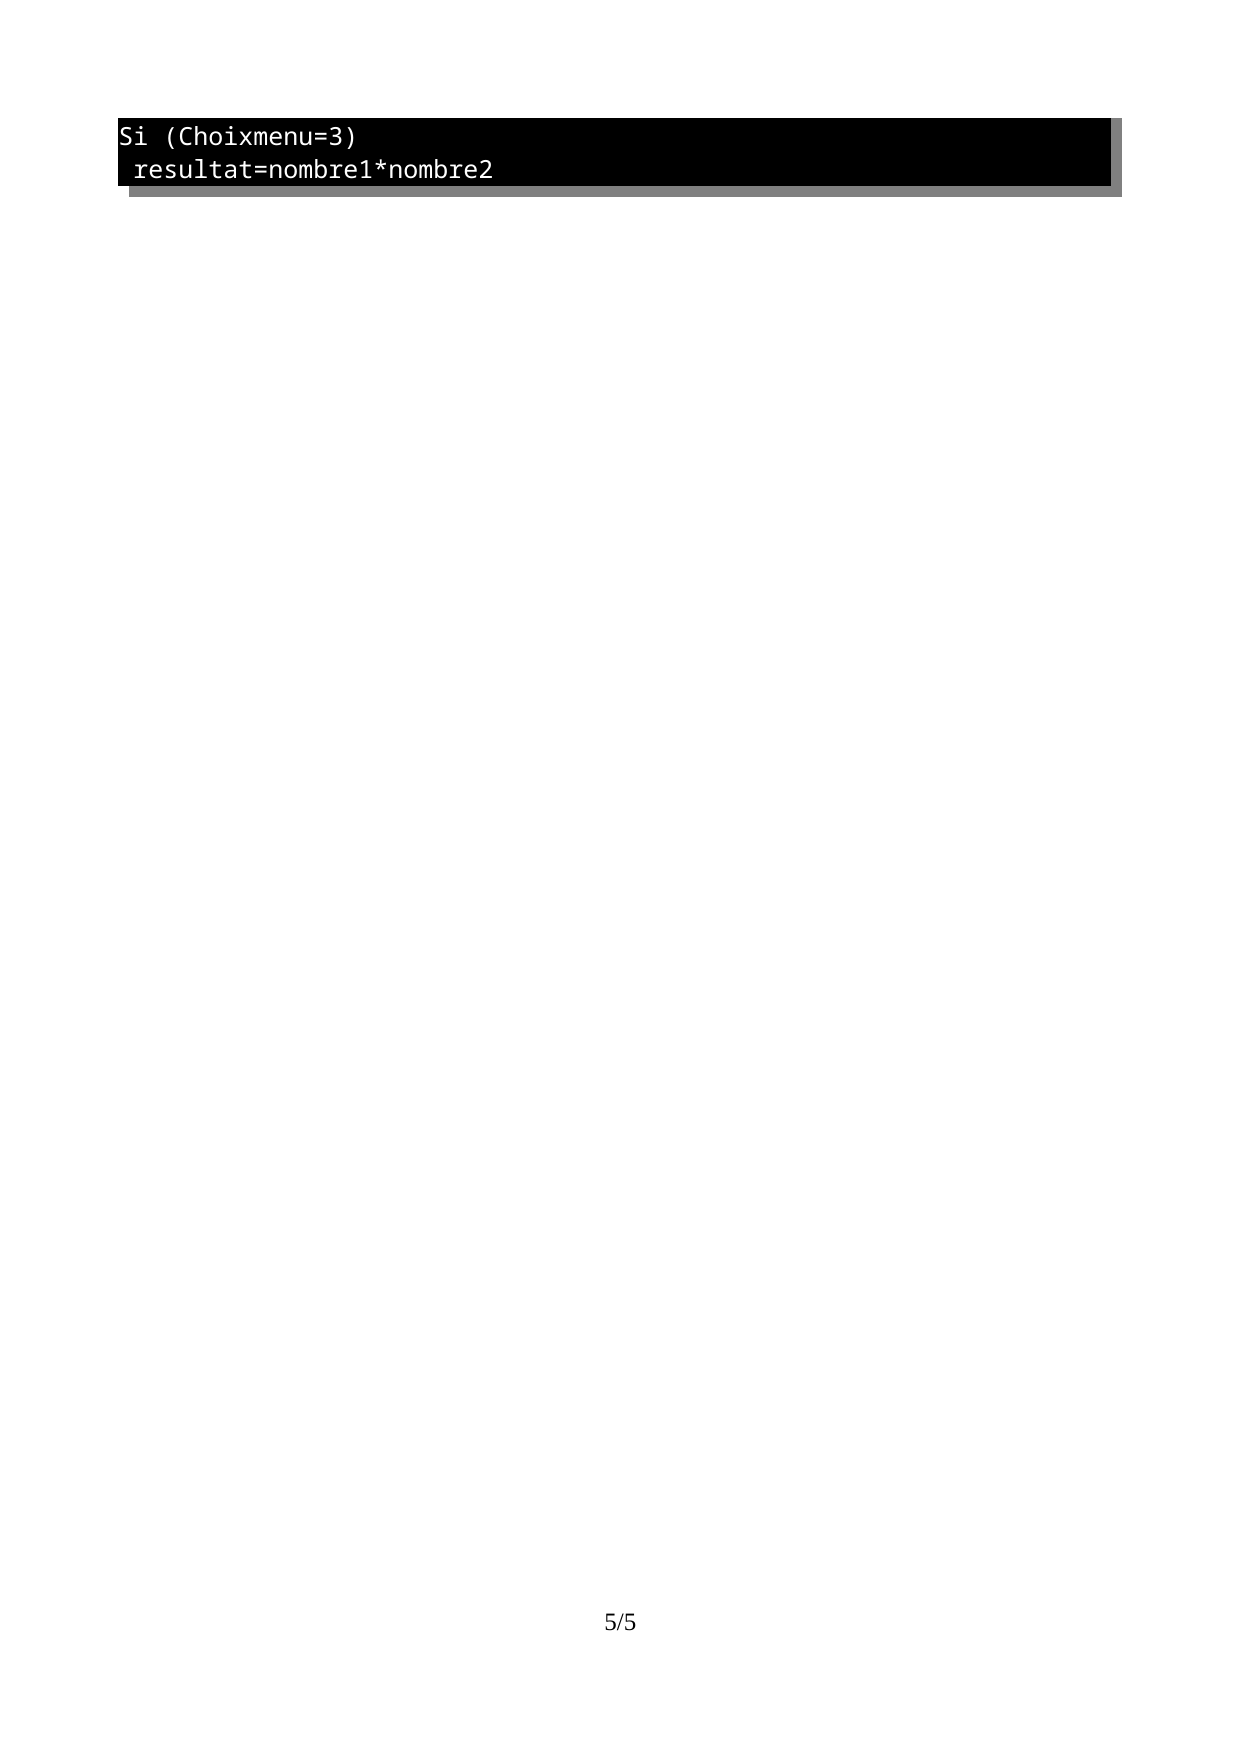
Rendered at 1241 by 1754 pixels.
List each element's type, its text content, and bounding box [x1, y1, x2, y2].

text Si (Choixmenu=3) [118, 118, 1111, 152]
text resultat=nombre1*nombre2 [118, 152, 1111, 186]
